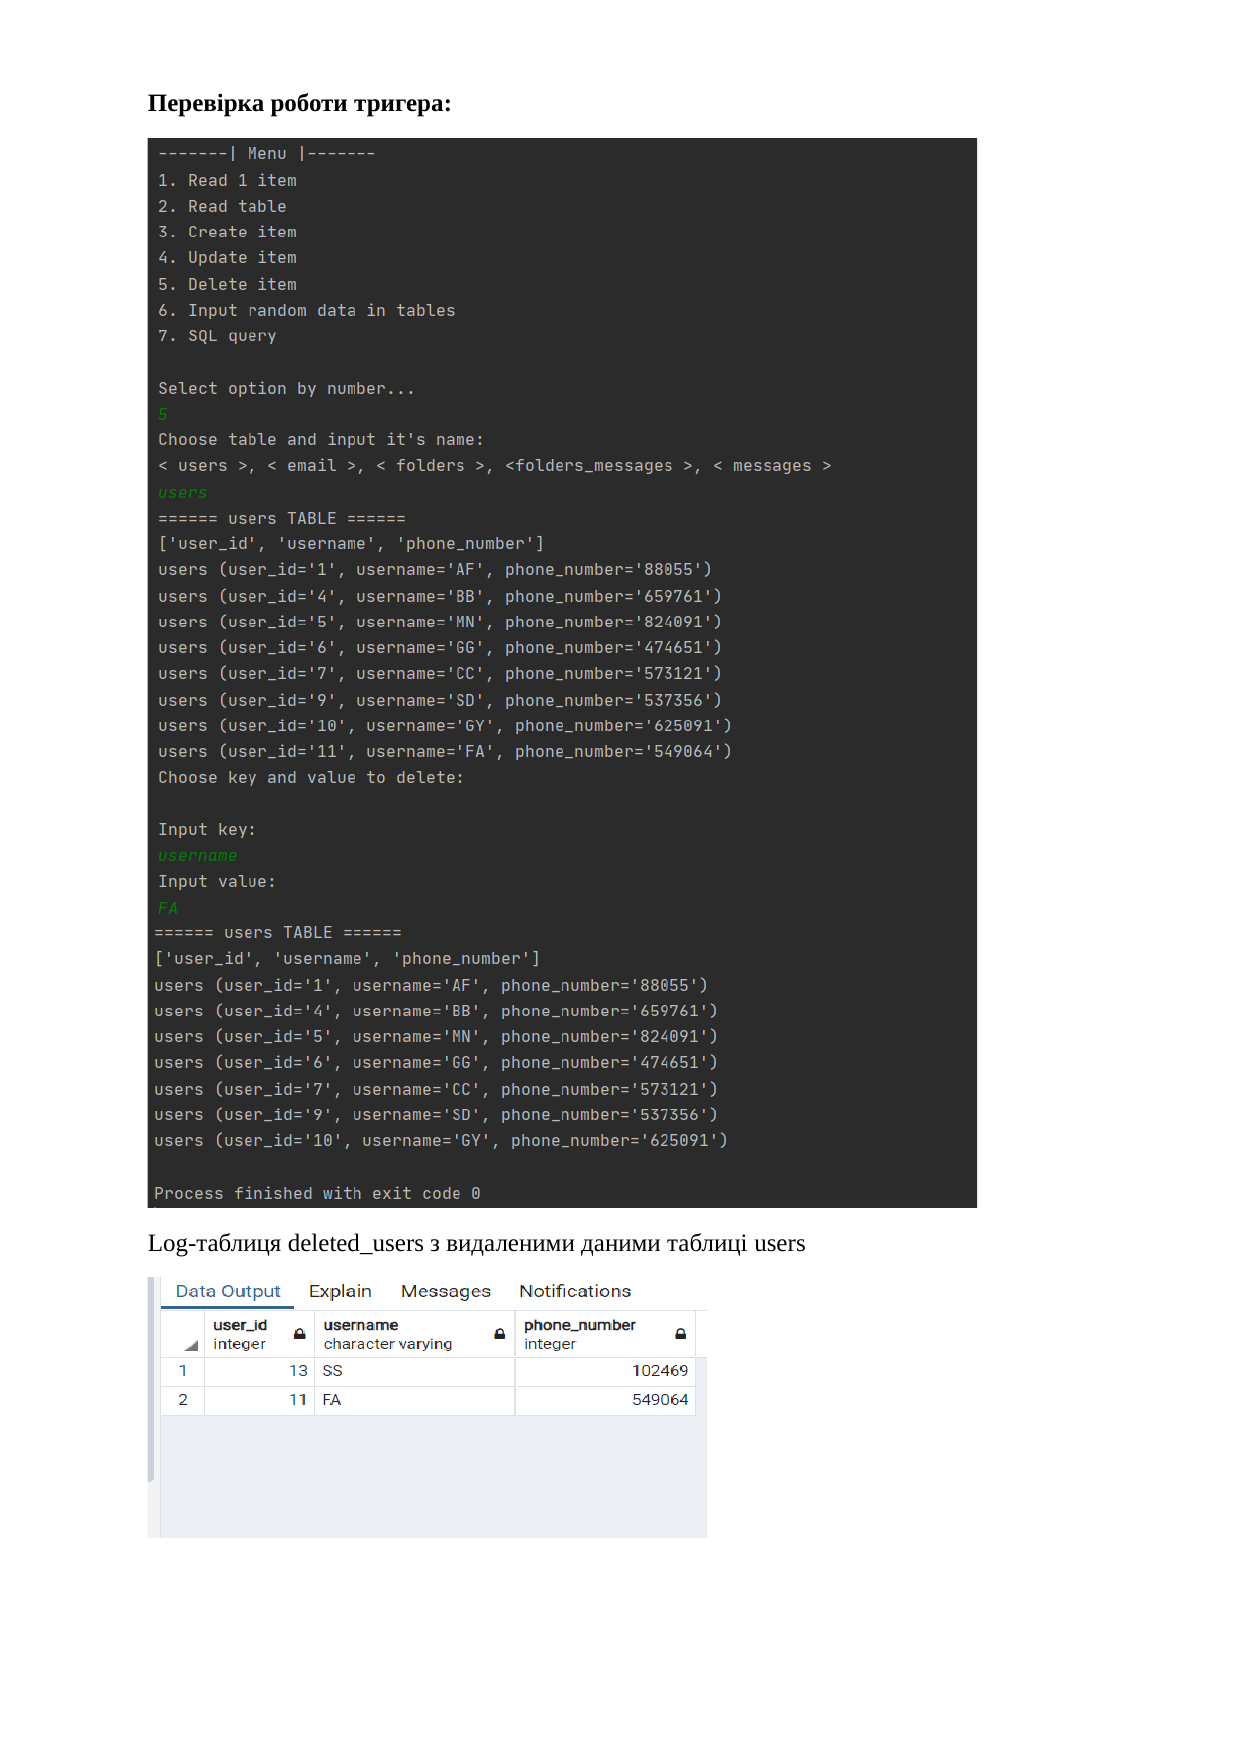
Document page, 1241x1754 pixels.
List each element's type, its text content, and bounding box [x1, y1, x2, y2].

text Перевірка роботи тригера: [148, 88, 1152, 117]
text Log-таблиця deleted_users з видаленими даними таблиці users [148, 1228, 1152, 1257]
